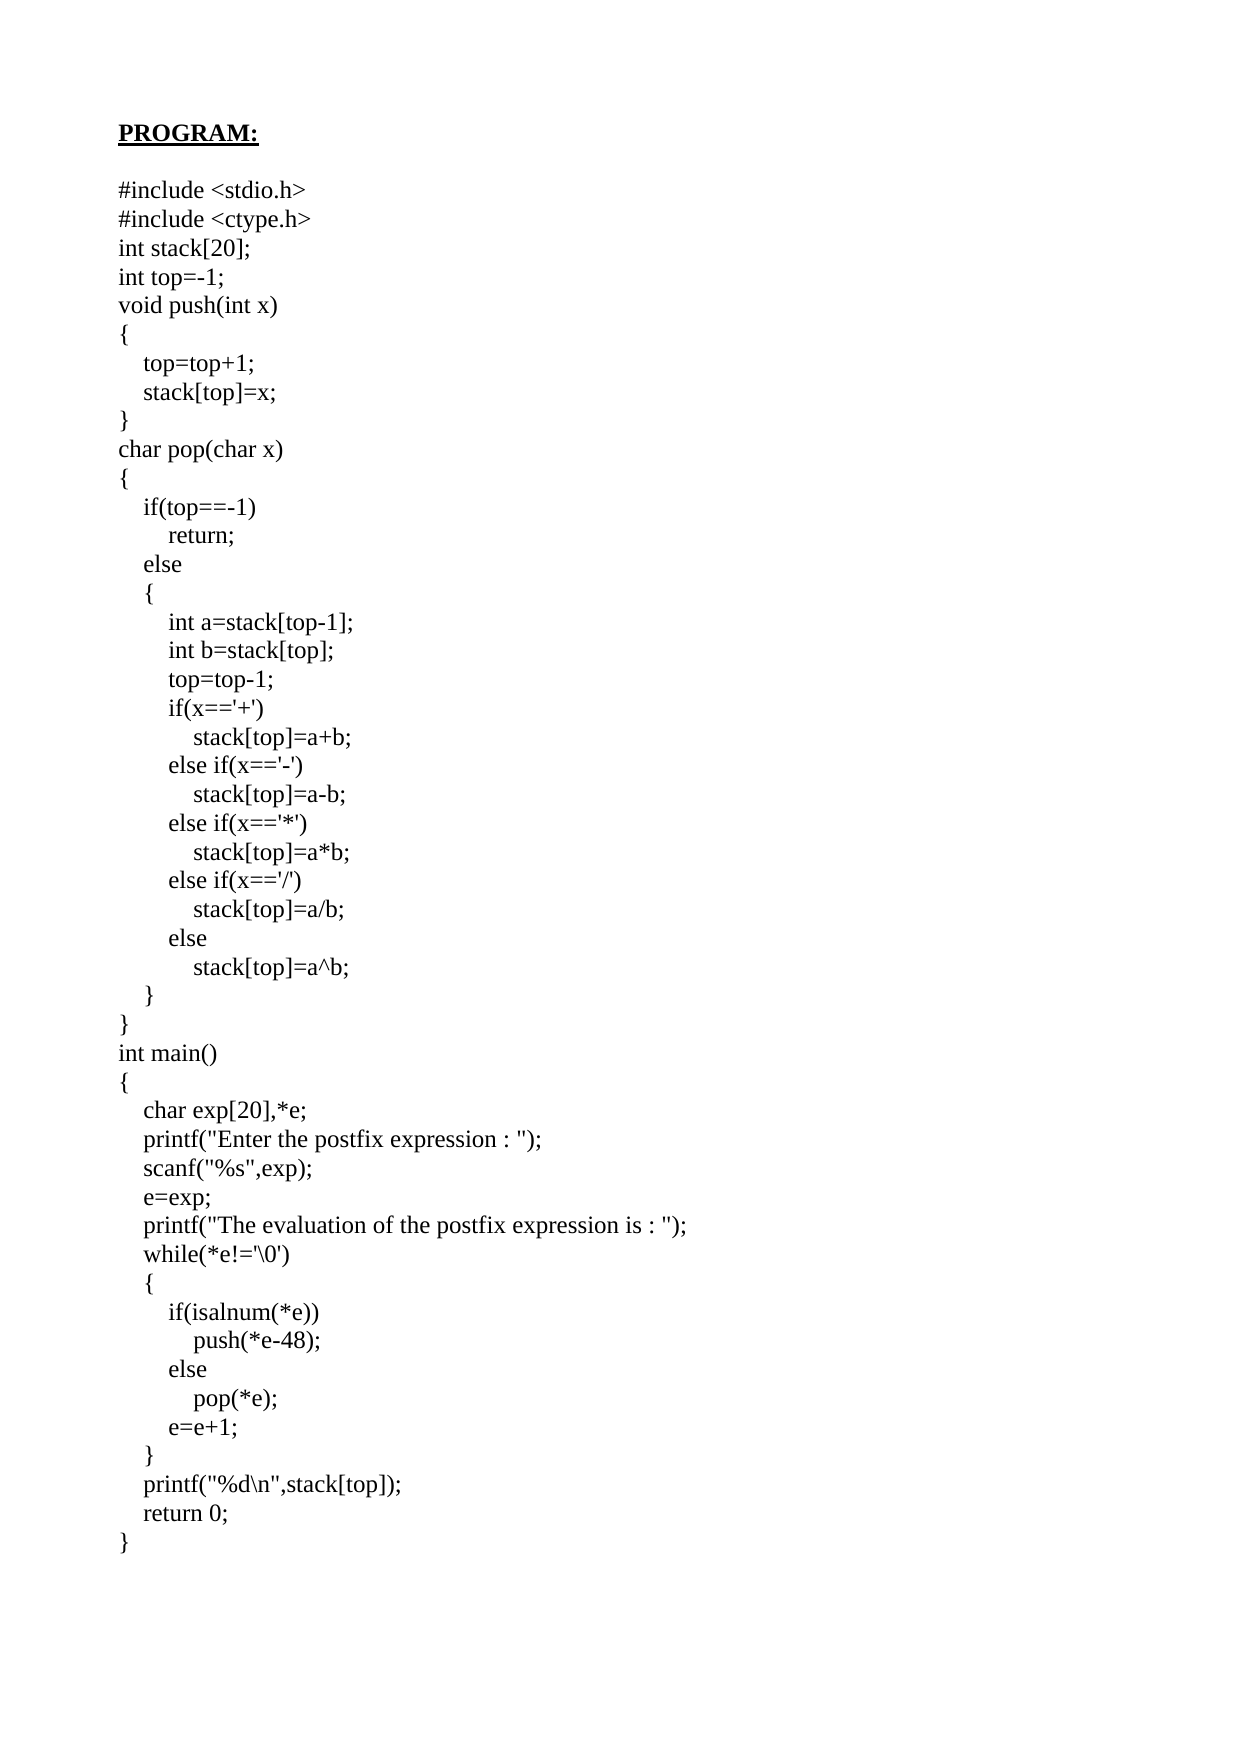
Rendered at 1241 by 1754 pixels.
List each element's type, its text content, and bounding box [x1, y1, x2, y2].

text else [118, 1354, 1122, 1383]
text } [118, 406, 1122, 434]
text push(*e-48); [118, 1326, 1122, 1354]
text { [118, 463, 1122, 492]
text int stack[20]; [118, 233, 1122, 262]
text while(*e!='\0') [118, 1239, 1122, 1268]
text int a=stack[top-1]; [118, 607, 1122, 636]
text top=top+1; [118, 348, 1122, 377]
text int main() [118, 1038, 1122, 1067]
text #include <stdio.h> [118, 176, 1122, 204]
text else if(x=='-') [118, 751, 1122, 779]
text } [118, 1441, 1122, 1469]
text } [118, 1527, 1122, 1556]
text stack[top]=a^b; [118, 952, 1122, 981]
text { [118, 1268, 1122, 1297]
text return; [118, 521, 1122, 549]
text printf("The evaluation of the postfix expression is : "); [118, 1211, 1122, 1239]
text else [118, 549, 1122, 578]
text PROGRAM: [118, 118, 1122, 147]
text stack[top]=a+b; [118, 722, 1122, 751]
text else if(x=='*') [118, 808, 1122, 837]
text return 0; [118, 1498, 1122, 1527]
text int b=stack[top]; [118, 636, 1122, 664]
text stack[top]=x; [118, 377, 1122, 406]
text if(top==-1) [118, 492, 1122, 521]
text e=e+1; [118, 1412, 1122, 1441]
text else if(x=='/') [118, 866, 1122, 894]
text stack[top]=a/b; [118, 894, 1122, 923]
text printf("%d\n",stack[top]); [118, 1469, 1122, 1498]
text char exp[20],*e; [118, 1096, 1122, 1124]
text { [118, 1067, 1122, 1096]
text pop(*e); [118, 1383, 1122, 1412]
text } [118, 1009, 1122, 1038]
text scanf("%s",exp); [118, 1153, 1122, 1182]
text top=top-1; [118, 664, 1122, 693]
text else [118, 923, 1122, 952]
text } [118, 981, 1122, 1009]
text if(x=='+') [118, 693, 1122, 722]
text char pop(char x) [118, 434, 1122, 463]
text stack[top]=a-b; [118, 779, 1122, 808]
text printf("Enter the postfix expression : "); [118, 1124, 1122, 1153]
text { [118, 578, 1122, 607]
text e=exp; [118, 1182, 1122, 1211]
text #include <ctype.h> [118, 204, 1122, 233]
text int top=-1; [118, 262, 1122, 291]
text { [118, 319, 1122, 348]
text void push(int x) [118, 291, 1122, 319]
text if(isalnum(*e)) [118, 1297, 1122, 1326]
text stack[top]=a*b; [118, 837, 1122, 866]
